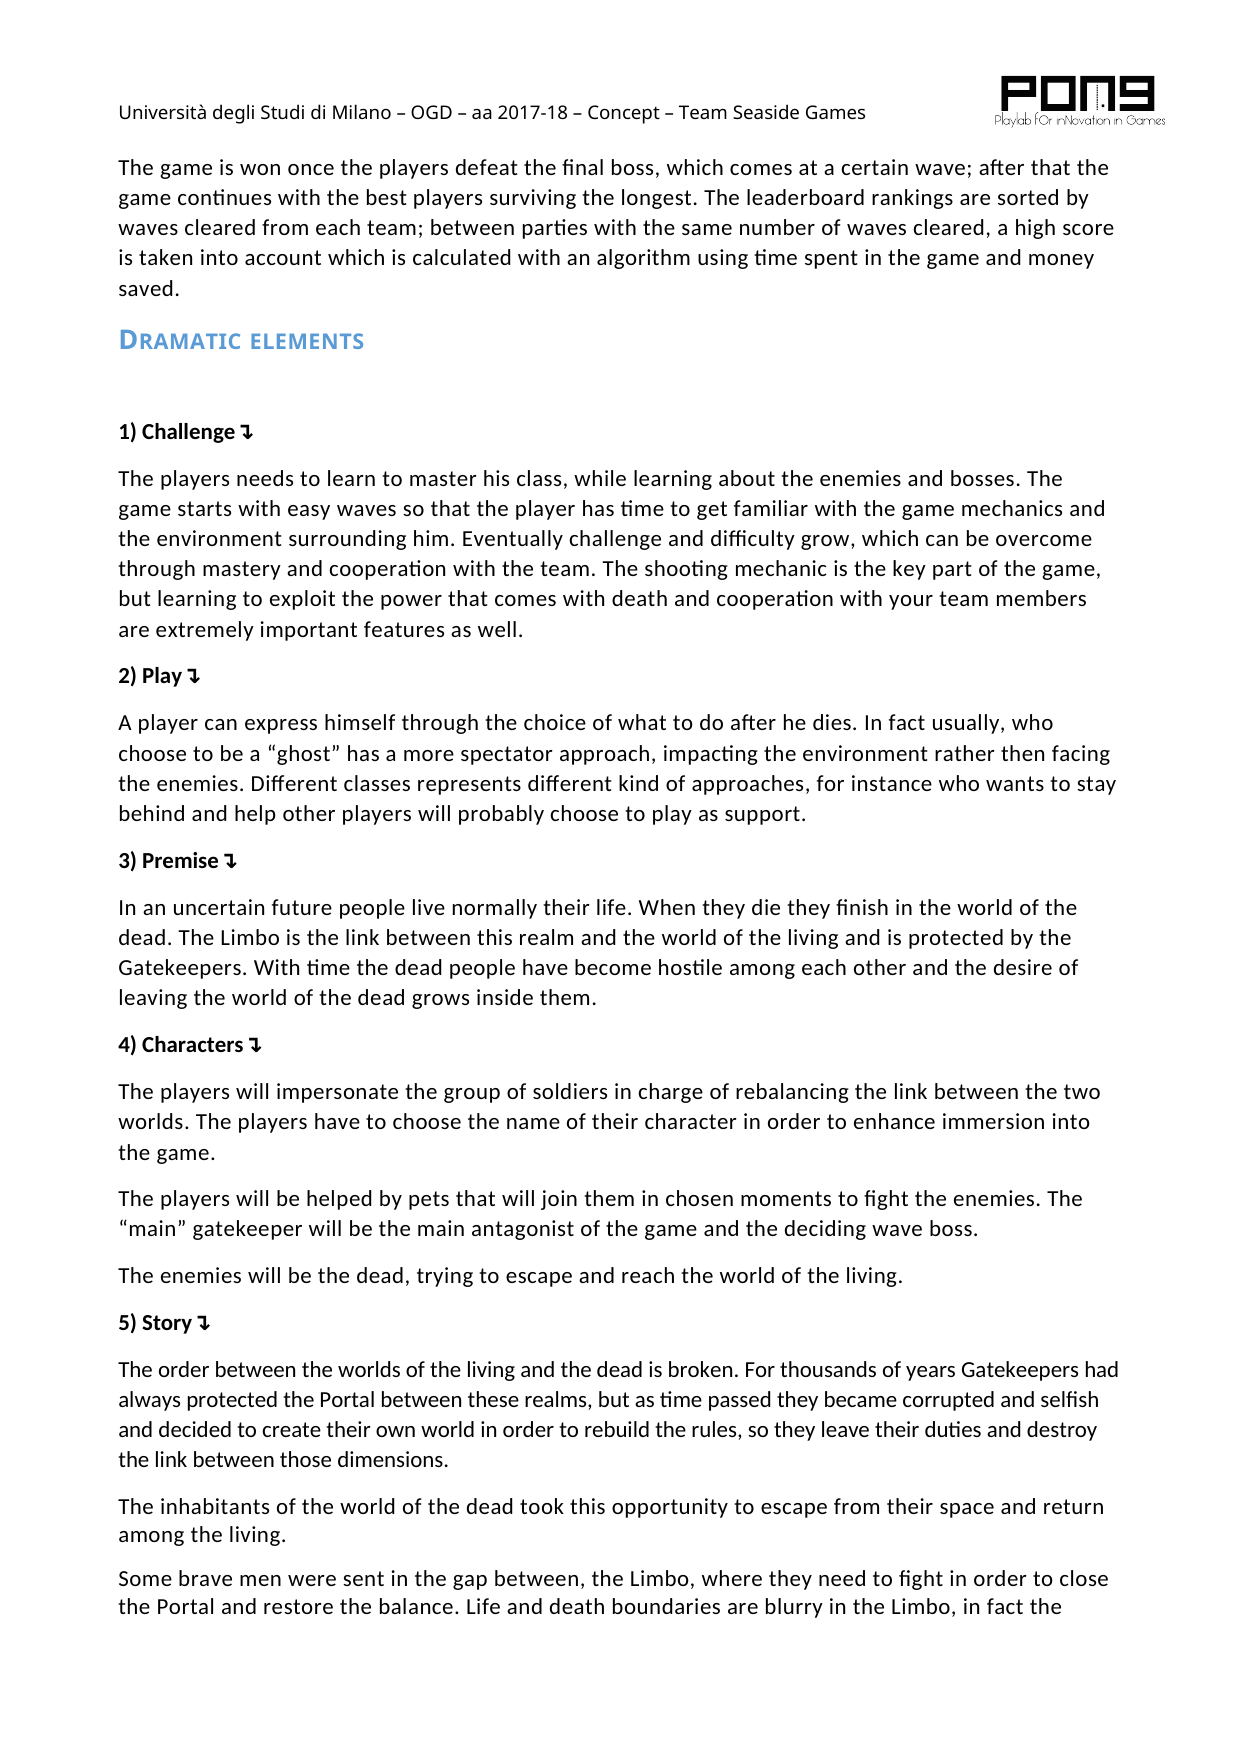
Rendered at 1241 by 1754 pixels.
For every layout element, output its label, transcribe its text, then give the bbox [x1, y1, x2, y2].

text The enemies will be the dead, trying to escape and reach the world of the living. [118, 1261, 1122, 1289]
text The players needs to learn to master his class, while learning about the enemies and bosses. The game starts with easy waves so that the player has time to get familiar with the game mechanics and the environment surrounding him. Eventually challenge and difficulty grow, which can be overcome through mastery and cooperation with the team. The shooting mechanic is the key part of the game, but learning to exploit the power that comes with death and cooperation with your team members are extremely important features as well. [118, 464, 1122, 643]
picture [995, 75, 1166, 128]
text A player can express himself through the choice of what to do after he dies. In fact usually, who choose to be a “ghost” has a more spectator approach, impacting the environment rather then facing the enemies. Different classes represents different kind of approaches, for instance who wants to stay behind and help other players will probably choose to play as support. [118, 708, 1122, 827]
text 2) Play↴ [118, 662, 1122, 689]
text 4) Characters↴ [118, 1030, 1122, 1058]
text The inhabitants of the world of the dead took this opportunity to escape from their space and return among the living. [118, 1492, 1122, 1548]
text The players will be helped by pets that will join them in chosen moments to fight the enemies. The “main” gatekeeper will be the main antagonist of the game and the deciding wave boss. [118, 1184, 1122, 1242]
text Some brave men were sent in the gap between, the Limbo, where they need to fight in order to close the Portal and restore the balance. Life and death boundaries are blurry in the Limbo, in fact the [118, 1564, 1122, 1621]
text The game is won once the players defeat the final boss, which comes at a certain wave; after that the game continues with the best players surviving the longest. The leaderboard rankings are sorted by waves cleared from each team; between parties with the same number of waves cleared, a high score is taken into account which is calculated with an algorithm using time spent in the game and money saved. [118, 153, 1122, 302]
text 1) Challenge↴ [118, 417, 1122, 445]
text In an uncertain future people live normally their life. When they die they finish in the world of the dead. The Limbo is the link between this realm and the world of the living and is protected by the Gatekeepers. With time the dead people have become hostile among each other and the desire of leaving the world of the dead grows inside them. [118, 893, 1122, 1011]
text 5) Story↴ [118, 1308, 1122, 1336]
text The players will impersonate the group of soldiers in charge of rebalancing the link between the two worlds. The players have to choose the name of their character in order to enhance immersion into the game. [118, 1077, 1122, 1166]
text 3) Premise↴ [118, 846, 1122, 874]
text Dramatic elements [118, 321, 1122, 357]
text The order between the worlds of the living and the dead is broken. For thousands of years Gatekeepers had always protected the Portal between these realms, but as time passed they became corrupted and selfish and decided to create their own world in order to rebuild the rules, so they leave their duties and destroy the link between those dimensions. [118, 1355, 1122, 1473]
